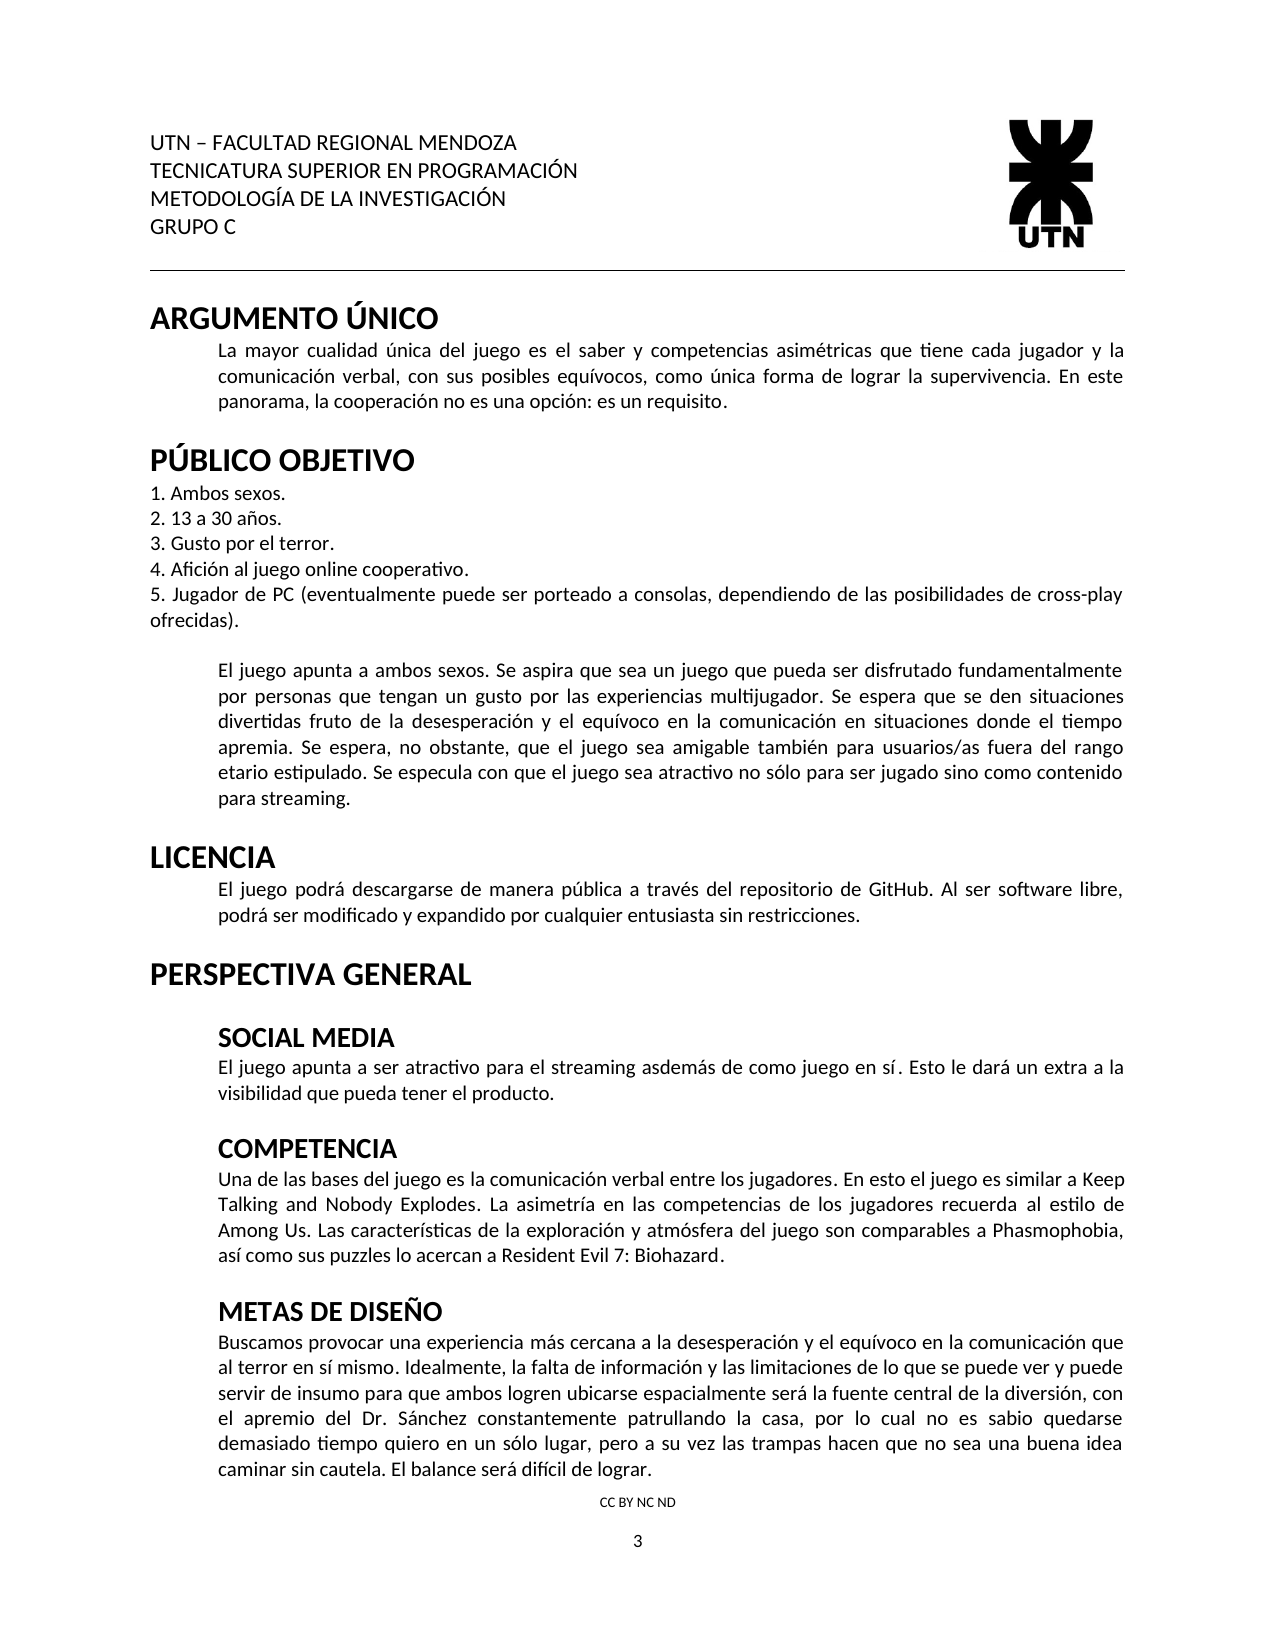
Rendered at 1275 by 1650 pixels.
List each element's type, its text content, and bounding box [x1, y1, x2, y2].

text 1. Ambos sexos. [150, 480, 1125, 505]
text 4. Afición al juego online cooperativo. [150, 556, 1125, 581]
text Una de las bases del juego es la comunicación verbal entre los jugadores. En esto el juego es similar a Keep Talking and Nobody Explodes. La asimetría en las competencias de los jugadores recuerda al estilo de Among Us. Las características de la exploración y atmósfera del juego son comparables a Phasmophobia, así como sus puzzles lo acercan a Resident Evil 7: Biohazard. [218, 1166, 1125, 1268]
text El juego podrá descargarse de manera pública a través del repositorio de GitHub. Al ser software libre, podrá ser modificado y expandido por cualquier entusiasta sin restricciones. [218, 876, 1125, 927]
text ARGUMENTO ÚNICO [150, 297, 1125, 337]
text El juego apunta a ambos sexos. Se aspira que sea un juego que pueda ser disfrutado fundamentalmente por personas que tengan un gusto por las experiencias multijugador. Se espera que se den situaciones divertidas fruto de la desesperación y el equívoco en la comunicación en situaciones donde el tiempo apremia. Se espera, no obstante, que el juego sea amigable también para usuarios/as fuera del rango etario estipulado. Se especula con que el juego sea atractivo no sólo para ser jugado sino como contenido para streaming. [218, 658, 1125, 810]
text SOCIAL MEDIA [218, 1019, 1125, 1054]
text PERSPECTIVA GENERAL [150, 953, 1125, 993]
text 5. Jugador de PC (eventualmente puede ser porteado a consolas, dependiendo de las posibilidades de cross-play ofrecidas). [150, 581, 1125, 632]
picture [978, 106, 1122, 252]
text El juego apunta a ser atractivo para el streaming asdemás de como juego en sí. Esto le dará un extra a la visibilidad que pueda tener el producto. [218, 1054, 1125, 1105]
text METAS DE DISEÑO [218, 1293, 1125, 1329]
text COMPETENCIA [218, 1131, 1125, 1166]
text Buscamos provocar una experiencia más cercana a la desesperación y el equívoco en la comunicación que al terror en sí mismo. Idealmente, la falta de información y las limitaciones de lo que se puede ver y puede servir de insumo para que ambos logren ubicarse espacialmente será la fuente central de la diversión, con el apremio del Dr. Sánchez constantemente patrullando la casa, por lo cual no es sabio quedarse demasiado tiempo quiero en un sólo lugar, pero a su vez las trampas hacen que no sea una buena idea caminar sin cautela. El balance será difícil de lograr. [218, 1329, 1125, 1481]
text 3. Gusto por el terror. [150, 531, 1125, 556]
text LICENCIA [150, 836, 1125, 876]
text 2. 13 a 30 años. [150, 505, 1125, 531]
text La mayor cualidad única del juego es el saber y competencias asimétricas que tiene cada jugador y la comunicación verbal, con sus posibles equívocos, como única forma de lograr la supervivencia. En este panorama, la cooperación no es una opción: es un requisito. [218, 337, 1125, 414]
text PÚBLICO OBJETIVO [150, 439, 1125, 480]
